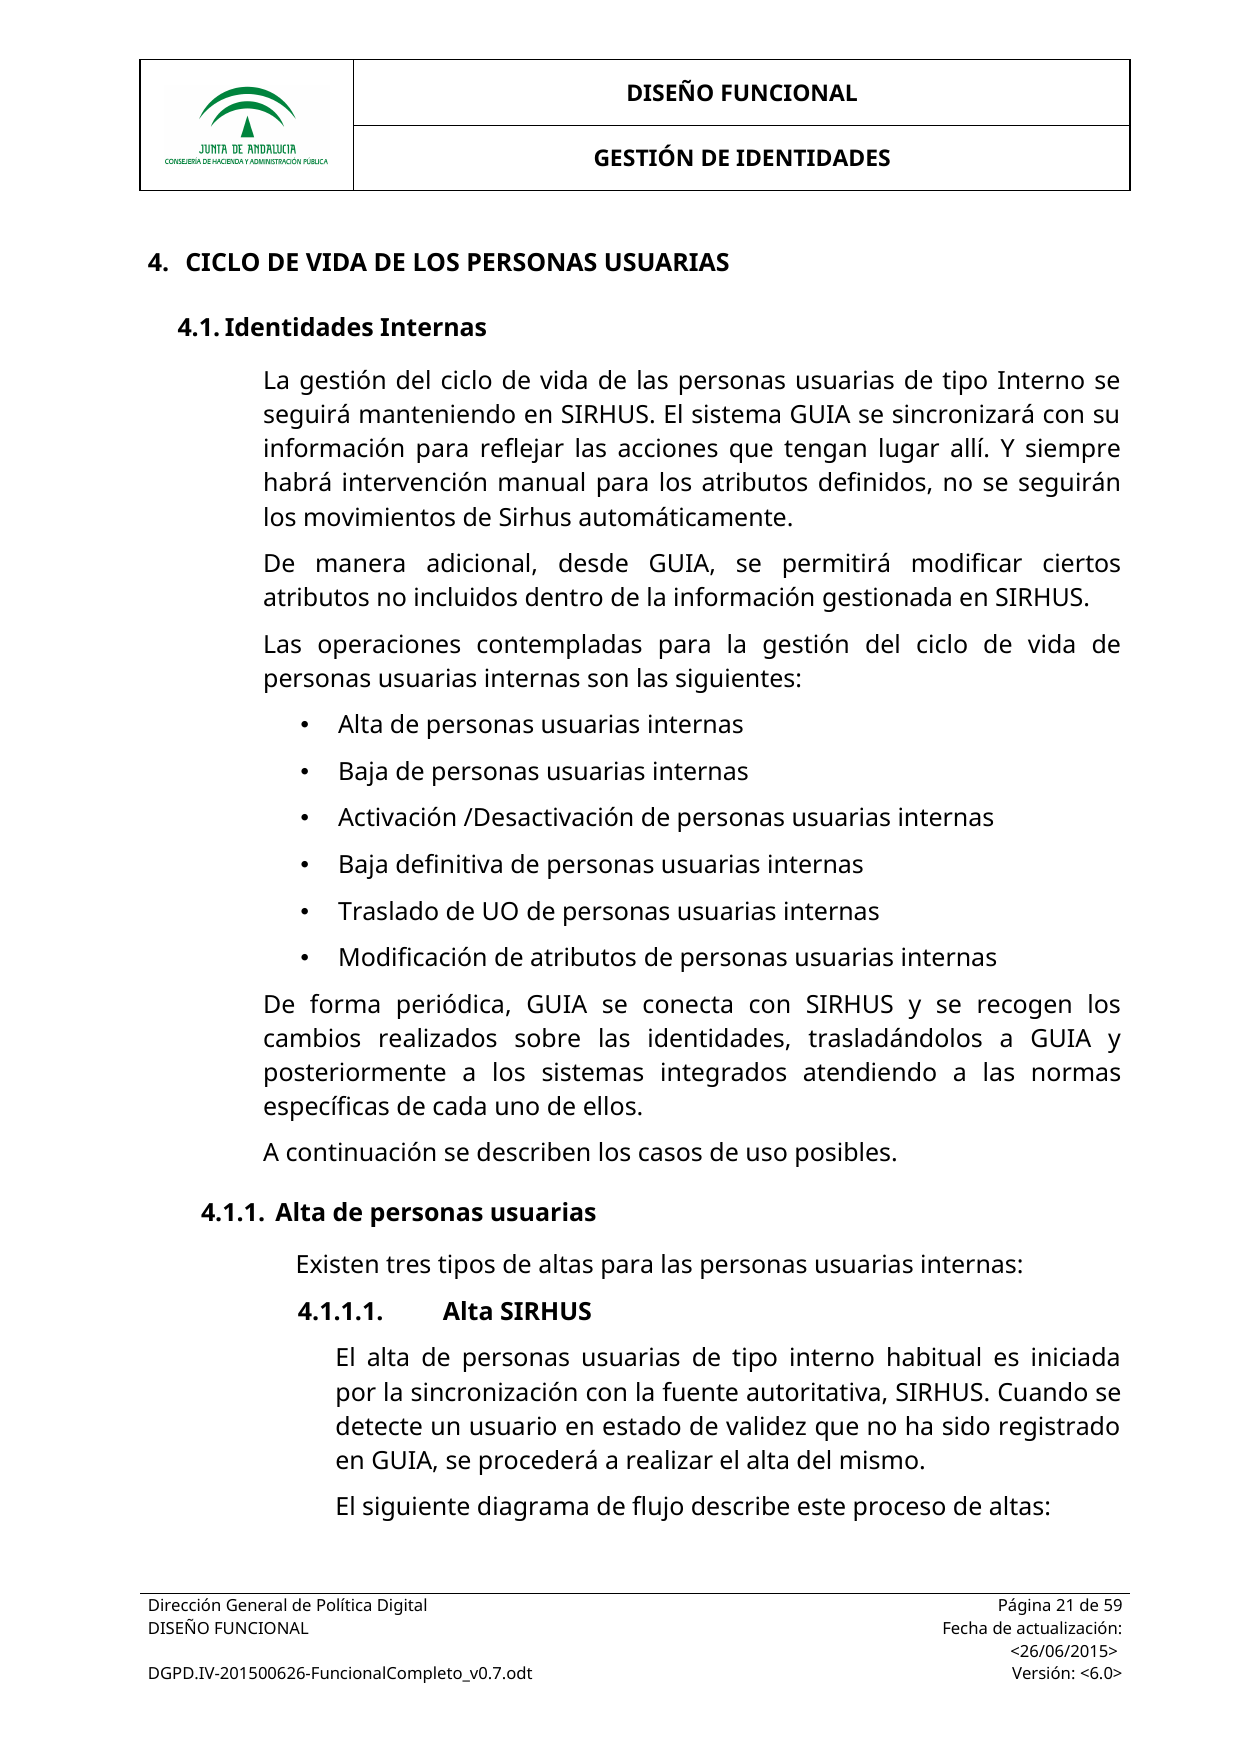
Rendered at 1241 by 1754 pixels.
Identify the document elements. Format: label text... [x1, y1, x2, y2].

subtitle Identidades Internas [177, 310, 1122, 344]
list Modificación de atributos de personas usuarias internas [300, 940, 1122, 974]
subtitle CICLO DE VIDA DE LOS PERSONAS USUARIAS [148, 245, 1122, 279]
list El siguiente diagrama de flujo describe este proceso de altas: [298, 1489, 1122, 1523]
list Traslado de UO de personas usuarias internas [300, 893, 1122, 927]
list Alta SIRHUS [298, 1293, 1122, 1328]
subtitle Alta de personas usuarias [201, 1194, 1122, 1228]
text Existen tres tipos de altas para las personas usuarias internas: [295, 1247, 1122, 1281]
text De manera adicional, desde GUIA, se permitirá modificar ciertos atributos no incluidos dentro de la información gestionada en SIRHUS. [263, 546, 1122, 614]
text La gestión del ciclo de vida de las personas usuarias de tipo Interno se seguirá manteniendo en SIRHUS. El sistema GUIA se sincronizará con su información para reflejar las acciones que tengan lugar allí. Y siempre habrá intervención manual para los atributos definidos, no se seguirán los movimientos de Sirhus automáticamente. [263, 363, 1122, 533]
text De forma periódica, GUIA se conecta con SIRHUS y se recogen los cambios realizados sobre las identidades, trasladándolos a GUIA y posteriormente a los sistemas integrados atendiendo a las normas específicas de cada uno de ellos. [263, 986, 1122, 1123]
list Activación /Desactivación de personas usuarias internas [300, 800, 1122, 834]
list Baja definitiva de personas usuarias internas [300, 847, 1122, 881]
picture [164, 85, 330, 165]
text A continuación se describen los casos de uso posibles. [263, 1135, 1122, 1169]
text Las operaciones contempladas para la gestión del ciclo de vida de personas usuarias internas son las siguientes: [263, 626, 1122, 694]
list El alta de personas usuarias de tipo interno habitual es iniciada por la sincronización con la fuente autoritativa, SIRHUS. Cuando se detecte un usuario en estado de validez que no ha sido registrado en GUIA, se procederá a realizar el alta del mismo. [298, 1340, 1122, 1476]
list Alta de personas usuarias internas [300, 707, 1122, 741]
list Baja de personas usuarias internas [300, 753, 1122, 788]
